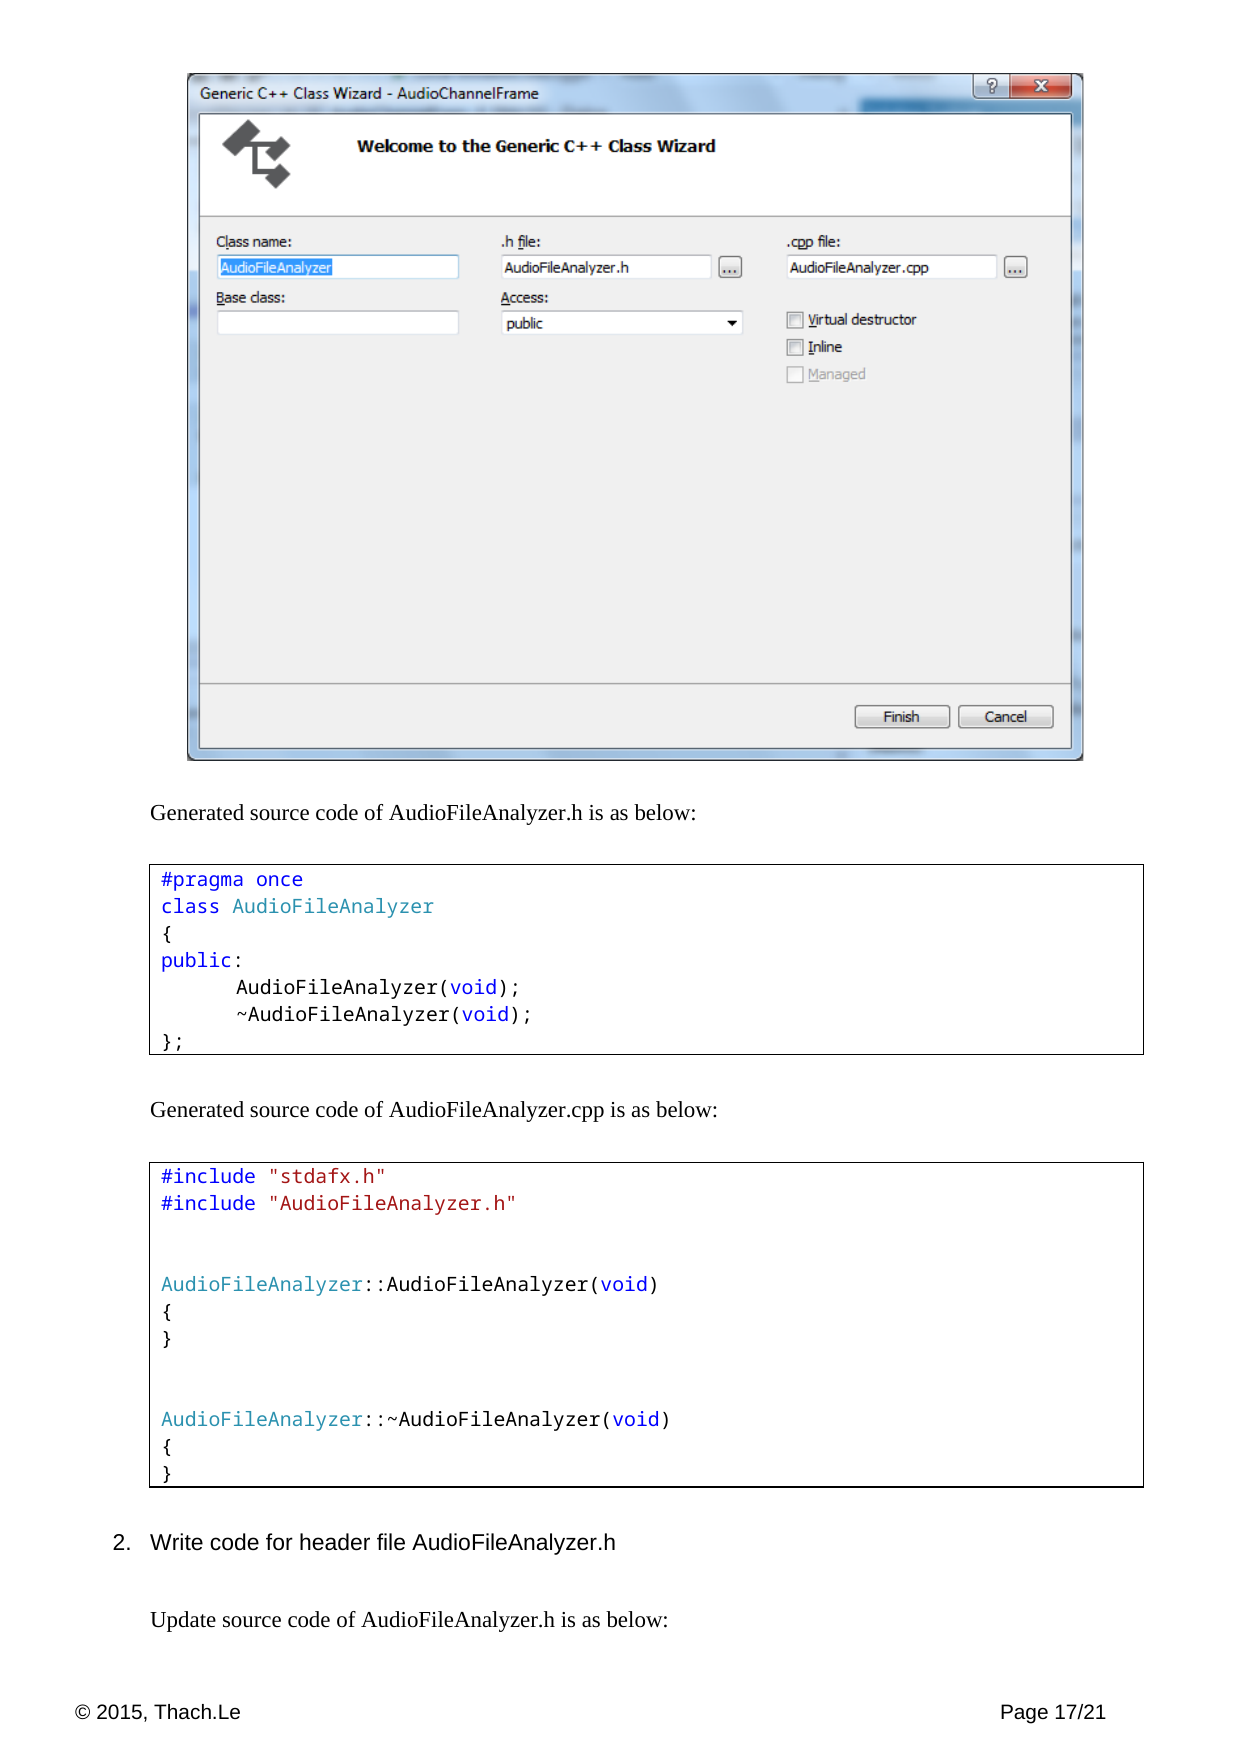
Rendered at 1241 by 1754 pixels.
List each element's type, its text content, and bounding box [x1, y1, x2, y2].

table_header #pragma once class AudioFileAnalyzer { public: AudioFileAnalyzer(void); ~AudioFileAnalyzer(void); }; [150, 865, 1143, 1054]
picture [187, 73, 1084, 761]
text Generated source code of AudioFileAnalyzer.cpp is as below: [150, 1096, 1196, 1123]
text Generated source code of AudioFileAnalyzer.h is as below: [150, 799, 1196, 825]
subtitle Write code for header file AudioFileAnalyzer.h [112, 1529, 1196, 1555]
text Update source code of AudioFileAnalyzer.h is as below: [150, 1606, 1196, 1633]
table_header #include "stdafx.h" #include "AudioFileAnalyzer.h" AudioFileAnalyzer::AudioFileAnalyzer(void) { } AudioFileAnalyzer::~AudioFileAnalyzer(void) { } [150, 1163, 1143, 1486]
